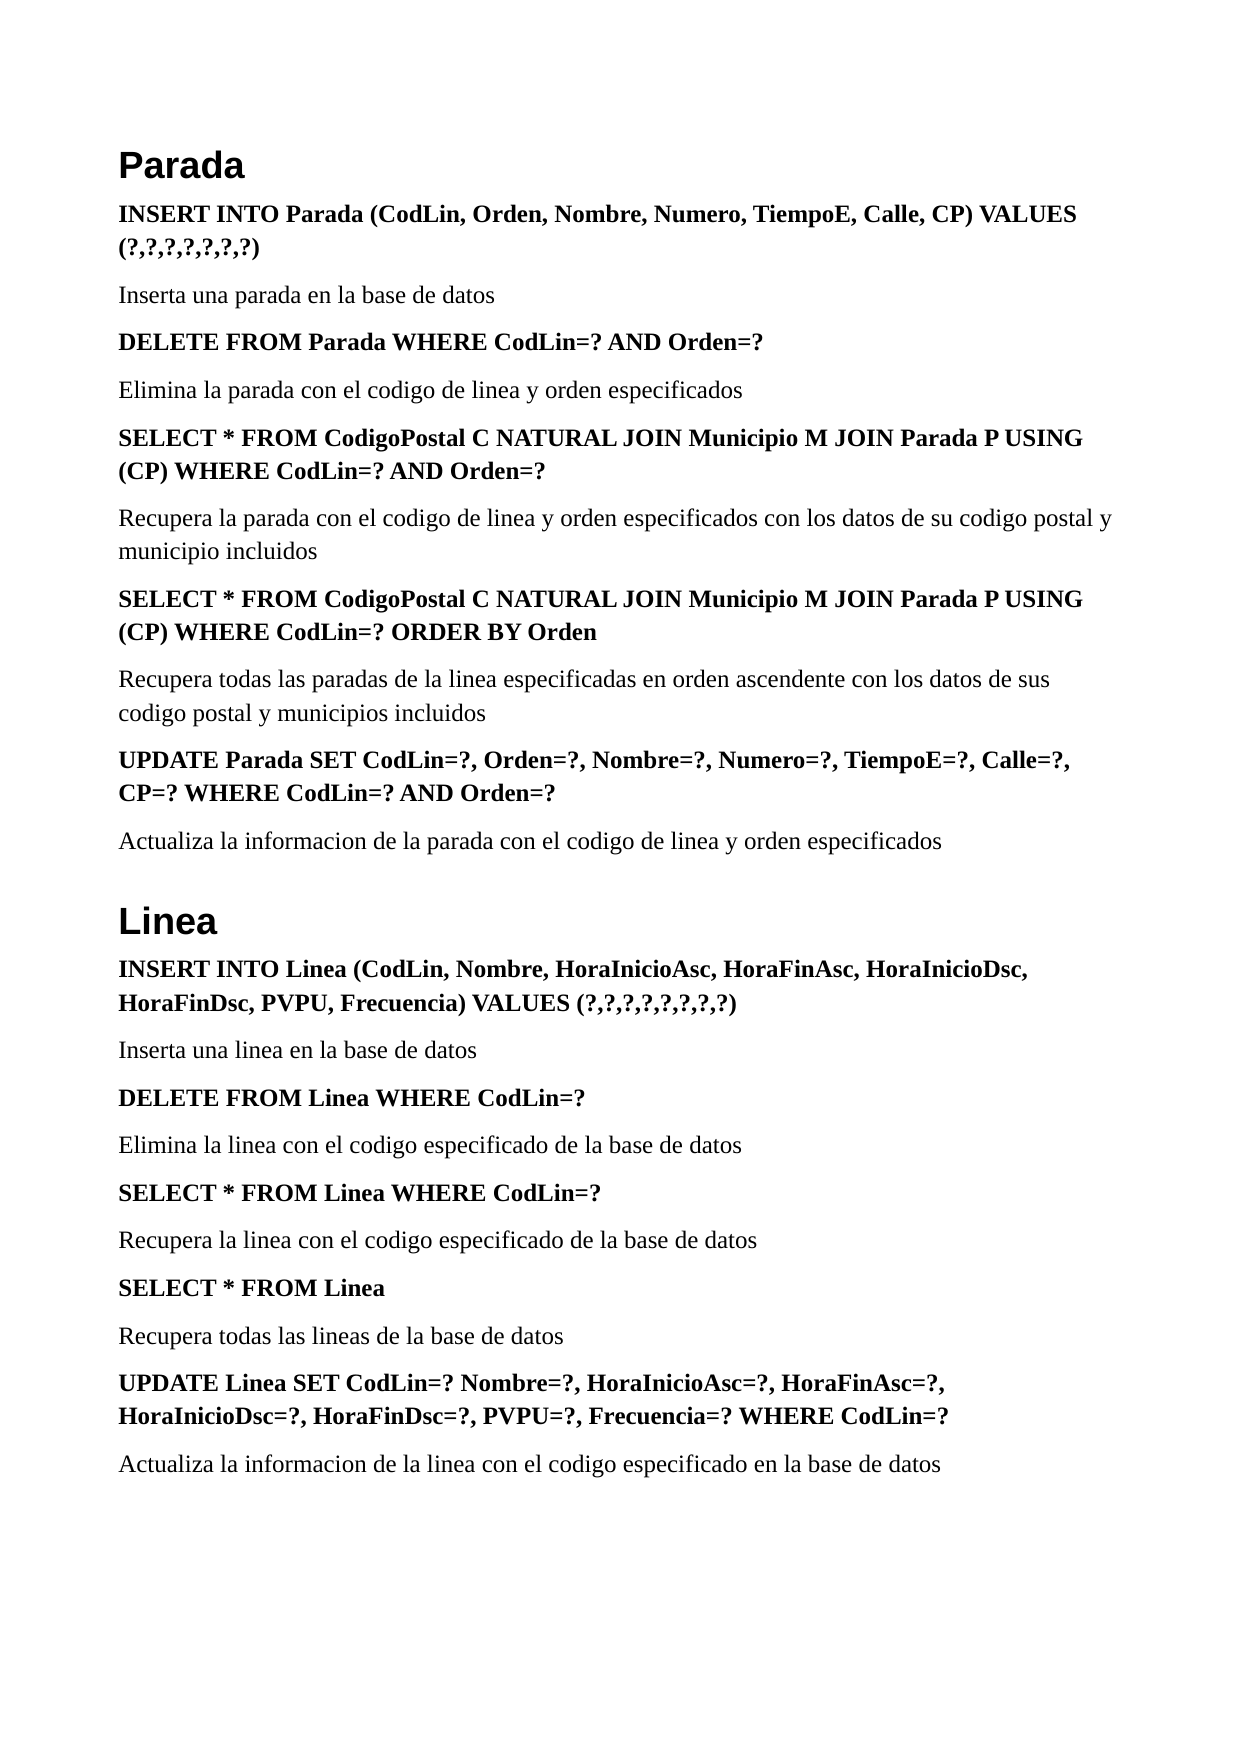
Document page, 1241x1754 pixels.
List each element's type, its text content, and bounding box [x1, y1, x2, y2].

subtitle Linea [118, 898, 1122, 942]
text DELETE FROM Parada WHERE CodLin=? AND Orden=? [118, 327, 1122, 356]
text UPDATE Linea SET CodLin=? Nombre=?, HoraInicioAsc=?, HoraFinAsc=?, HoraInicioDsc=?, HoraFinDsc=?, PVPU=?, Frecuencia=? WHERE CodLin=? [118, 1368, 1122, 1430]
subtitle Parada [118, 143, 1122, 187]
text Recupera la parada con el codigo de linea y orden especificados con los datos de su codigo postal y municipio incluidos [118, 503, 1122, 565]
text Actualiza la informacion de la linea con el codigo especificado en la base de datos [118, 1449, 1122, 1478]
text Inserta una parada en la base de datos [118, 280, 1122, 309]
text Recupera todas las lineas de la base de datos [118, 1321, 1122, 1349]
text SELECT * FROM Linea WHERE CodLin=? [118, 1178, 1122, 1207]
text INSERT INTO Linea (CodLin, Nombre, HoraInicioAsc, HoraFinAsc, HoraInicioDsc, HoraFinDsc, PVPU, Frecuencia) VALUES (?,?,?,?,?,?,?,?) [118, 954, 1122, 1016]
text UPDATE Parada SET CodLin=?, Orden=?, Nombre=?, Numero=?, TiempoE=?, Calle=?, CP=? WHERE CodLin=? AND Orden=? [118, 745, 1122, 807]
text Recupera la linea con el codigo especificado de la base de datos [118, 1226, 1122, 1254]
text INSERT INTO Parada (CodLin, Orden, Nombre, Numero, TiempoE, Calle, CP) VALUES (?,?,?,?,?,?,?) [118, 199, 1122, 261]
text Actualiza la informacion de la parada con el codigo de linea y orden especificados [118, 826, 1122, 854]
text DELETE FROM Linea WHERE CodLin=? [118, 1083, 1122, 1112]
text SELECT * FROM CodigoPostal C NATURAL JOIN Municipio M JOIN Parada P USING (CP) WHERE CodLin=? AND Orden=? [118, 423, 1122, 484]
text Recupera todas las paradas de la linea especificadas en orden ascendente con los datos de sus codigo postal y municipios incluidos [118, 664, 1122, 726]
text SELECT * FROM CodigoPostal C NATURAL JOIN Municipio M JOIN Parada P USING (CP) WHERE CodLin=? ORDER BY Orden [118, 584, 1122, 646]
text Elimina la parada con el codigo de linea y orden especificados [118, 375, 1122, 404]
text SELECT * FROM Linea [118, 1273, 1122, 1302]
text Inserta una linea en la base de datos [118, 1035, 1122, 1064]
text Elimina la linea con el codigo especificado de la base de datos [118, 1130, 1122, 1159]
